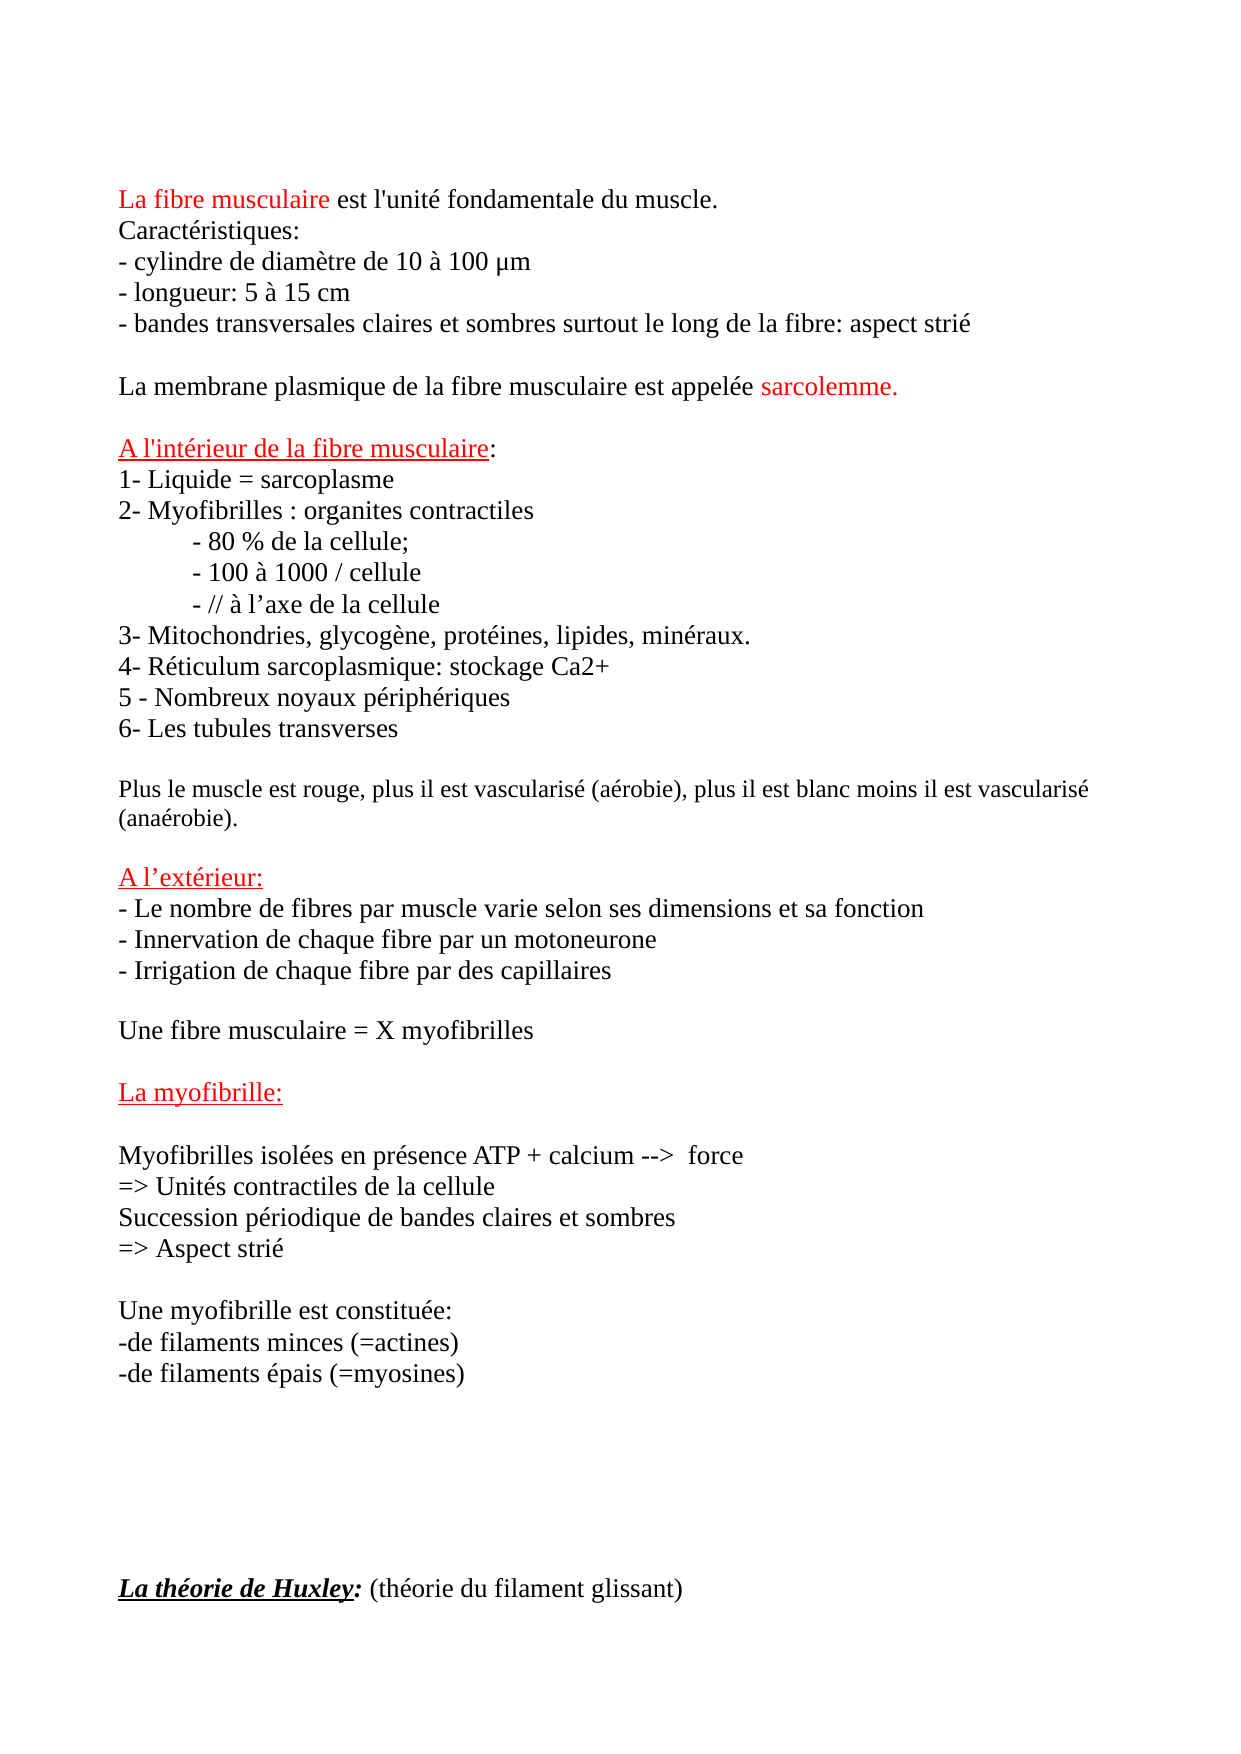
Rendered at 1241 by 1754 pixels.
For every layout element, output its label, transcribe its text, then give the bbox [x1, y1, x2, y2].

text Une myofibrille est constituée: [118, 1294, 1122, 1326]
text - 100 à 1000 / cellule [118, 557, 1122, 588]
text - longueur: 5 à 15 cm [118, 276, 1122, 307]
text - 80 % de la cellule; [118, 525, 1122, 557]
text - cylindre de diamètre de 10 à 100 μm [118, 245, 1122, 276]
text 6- Les tubules transverses [118, 712, 1122, 743]
text - bandes transversales claires et sombres surtout le long de la fibre: aspect strié [118, 307, 1122, 338]
text La théorie de Huxley: (théorie du filament glissant) [118, 1572, 1122, 1603]
text 4- Réticulum sarcoplasmique: stockage Ca2+ [118, 650, 1122, 681]
text Myofibrilles isolées en présence ATP + calcium --> force [118, 1139, 1122, 1170]
text La fibre musculaire est l'unité fondamentale du muscle. [118, 183, 1122, 214]
text Succession périodique de bandes claires et sombres [118, 1201, 1122, 1232]
text - // à l’axe de la cellule [118, 588, 1122, 619]
text -de filaments minces (=actines) [118, 1326, 1122, 1357]
text => Unités contractiles de la cellule [118, 1170, 1122, 1201]
text Caractéristiques: [118, 214, 1122, 245]
text Une fibre musculaire = X myofibrilles [118, 1014, 1122, 1045]
text - Innervation de chaque fibre par un motoneurone [118, 923, 1122, 954]
text 3- Mitochondries, glycogène, protéines, lipides, minéraux. [118, 619, 1122, 650]
text -de filaments épais (=myosines) [118, 1357, 1122, 1388]
text - Le nombre de fibres par muscle varie selon ses dimensions et sa fonction [118, 892, 1122, 923]
text La myofibrille: [118, 1076, 1122, 1108]
text 5 - Nombreux noyaux périphériques [118, 681, 1122, 712]
text => Aspect strié [118, 1232, 1122, 1263]
list Plus le muscle est rouge, plus il est vascularisé (aérobie), plus il est blanc moins il est vascularisé (anaérobie). [118, 774, 1122, 832]
text - Irrigation de chaque fibre par des capillaires [118, 954, 1122, 985]
text 1- Liquide = sarcoplasme [118, 463, 1122, 494]
text A l'intérieur de la fibre musculaire: [118, 432, 1122, 463]
text La membrane plasmique de la fibre musculaire est appelée sarcolemme. [118, 370, 1122, 401]
text A l’extérieur: [118, 861, 1122, 892]
text 2- Myofibrilles : organites contractiles [118, 494, 1122, 525]
